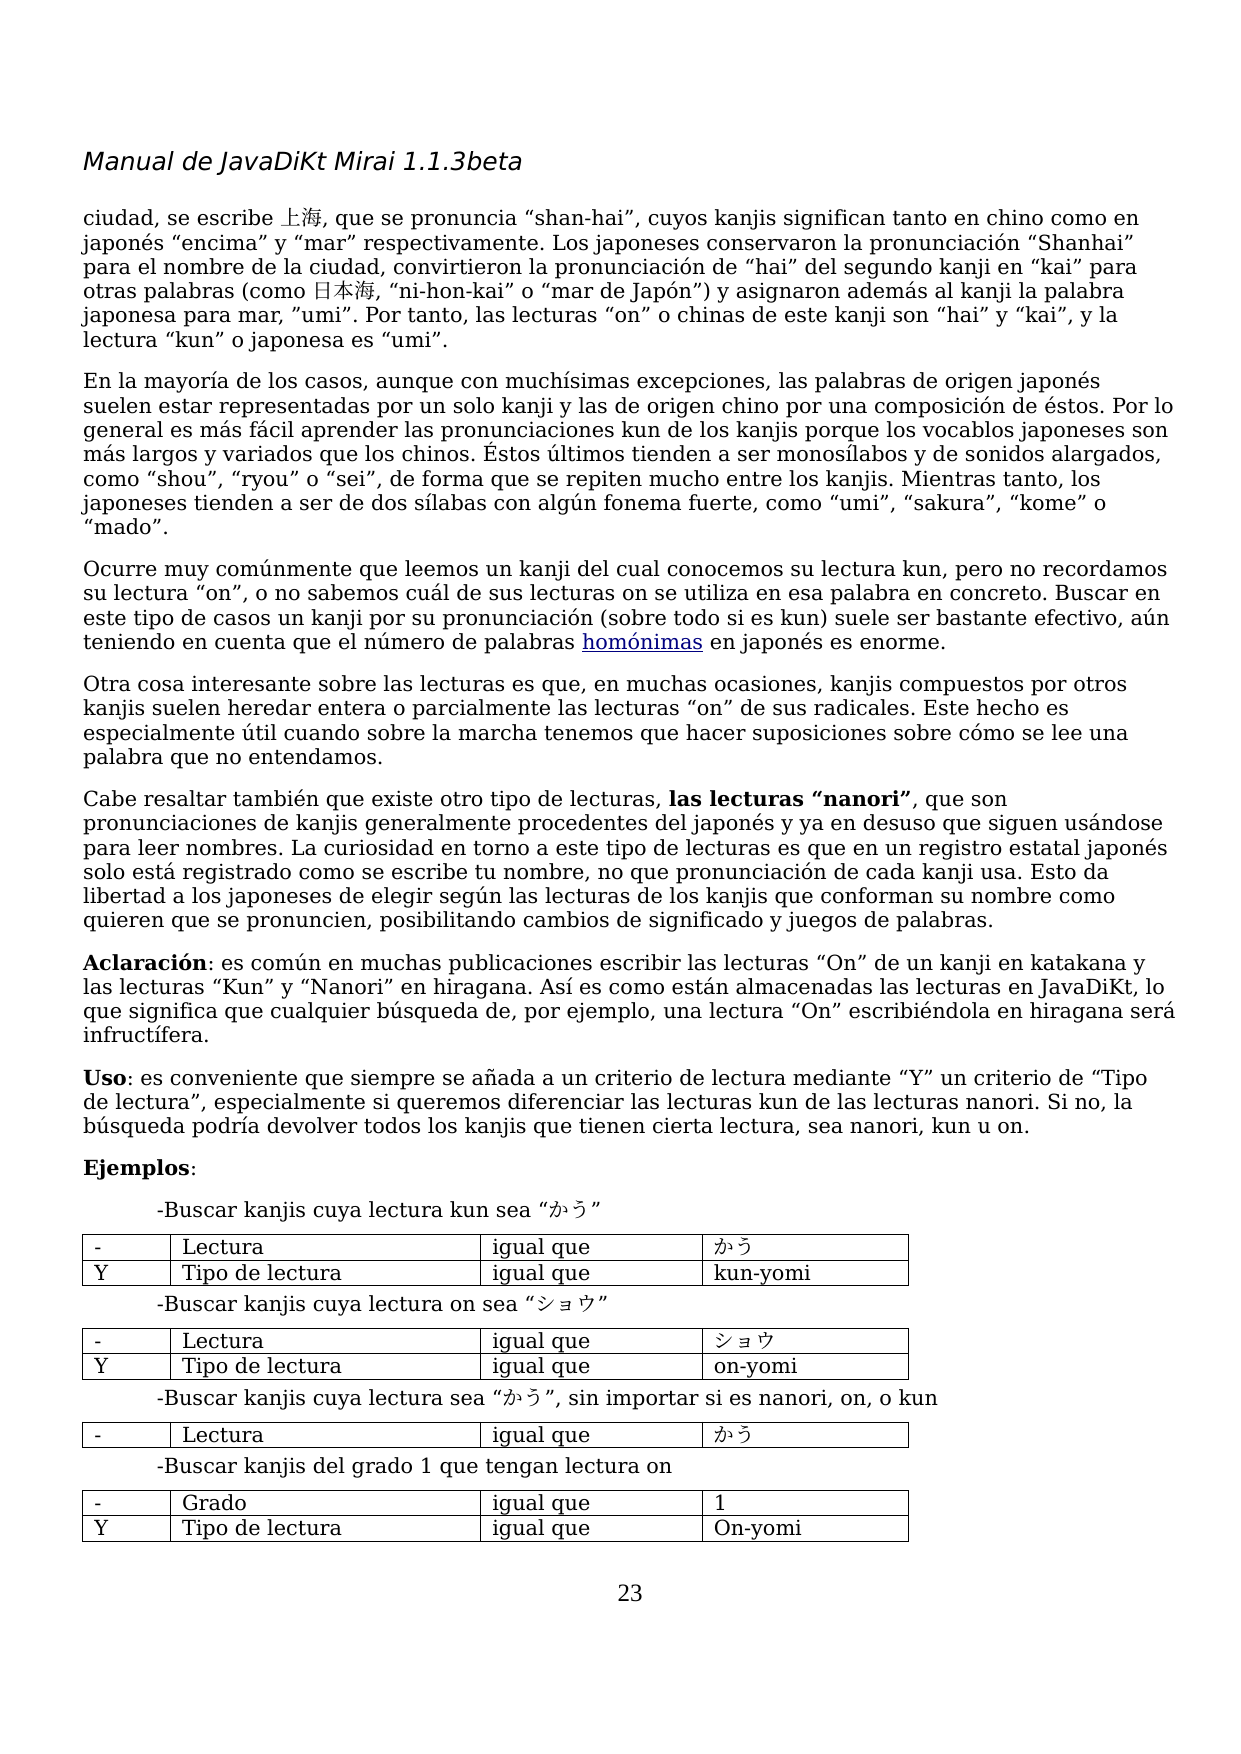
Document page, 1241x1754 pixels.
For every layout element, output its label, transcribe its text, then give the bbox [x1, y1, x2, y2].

text En la mayoría de los casos, aunque con muchísimas excepciones, las palabras de origen japonés suelen estar representadas por un solo kanji y las de origen chino por una composición de éstos. Por lo general es más fácil aprender las pronunciaciones kun de los kanjis porque los vocablos japoneses son más largos y variados que los chinos. Éstos últimos tienden a ser monosílabos y de sonidos alargados, como “shou”, “ryou” o “sei”, de forma que se repiten mucho entre los kanjis. Mientras tanto, los japoneses tienden a ser de dos sílabas con algún fonema fuerte, como “umi”, “sakura”, “kome” o “mado”. [83, 369, 1177, 539]
text Cabe resaltar también que existe otro tipo de lecturas, las lecturas “nanori”, que son pronunciaciones de kanjis generalmente procedentes del japonés y ya en desuso que siguen usándose para leer nombres. La curiosidad en torno a este tipo de lecturas es que en un registro estatal japonés solo está registrado como se escribe tu nombre, no que pronunciación de cada kanji usa. Esto da libertad a los japoneses de elegir según las lecturas de los kanjis que conforman su nombre como quieren que se pronuncien, posibilitando cambios de significado y juegos de palabras. [83, 787, 1177, 933]
table_header Lectura [171, 1423, 480, 1447]
table_cell igual que [481, 1516, 702, 1541]
table_cell Tipo de lectura [171, 1354, 480, 1378]
table_cell Tipo de lectura [171, 1516, 480, 1541]
table_header - [83, 1491, 170, 1515]
table_header Lectura [171, 1329, 480, 1353]
text -Buscar kanjis cuya lectura kun sea “かう” [83, 1198, 1177, 1222]
table_cell Y [83, 1354, 170, 1378]
text -Buscar kanjis cuya lectura sea “かう”, sin importar si es nanori, on, o kun [83, 1386, 1177, 1410]
text Aclaración: es común en muchas publicaciones escribir las lecturas “On” de un kanji en katakana y las lecturas “Kun” y “Nanori” en hiragana. Así es como están almacenadas las lecturas en JavaDiKt, lo que significa que cualquier búsqueda de, por ejemplo, una lectura “On” escribiéndola en hiragana será infructífera. [83, 950, 1177, 1048]
table_cell Y [83, 1261, 170, 1285]
table_cell Y [83, 1516, 170, 1541]
text Ocurre muy comúnmente que leemos un kanji del cual conocemos su lectura kun, pero no recordamos su lectura “on”, o no sabemos cuál de sus lecturas on se utiliza en esa palabra en concreto. Buscar en este tipo de casos un kanji por su pronunciación (sobre todo si es kun) suele ser bastante efectivo, aún teniendo en cuenta que el número de palabras homónimas en japonés es enorme. [83, 557, 1177, 654]
table_cell igual que [481, 1354, 702, 1378]
table_header Lectura [171, 1235, 480, 1259]
table_cell Tipo de lectura [171, 1261, 480, 1285]
text Ejemplos: [83, 1156, 1177, 1181]
text Uso: es conveniente que siempre se añada a un criterio de lectura mediante “Y” un criterio de “Tipo de lectura”, especialmente si queremos diferenciar las lecturas kun de las lecturas nanori. Si no, la búsqueda podría devolver todos los kanjis que tienen cierta lectura, sea nanori, kun u on. [83, 1065, 1177, 1138]
table_header Grado [171, 1491, 480, 1515]
table_header igual que [481, 1329, 702, 1353]
table_header かう [703, 1423, 908, 1447]
table_header 1 [703, 1491, 908, 1515]
table_header ショウ [703, 1329, 908, 1353]
table_cell On-yomi [703, 1516, 908, 1541]
table_header igual que [481, 1491, 702, 1515]
text -Buscar kanjis del grado 1 que tengan lectura on [83, 1454, 1177, 1478]
text -Buscar kanjis cuya lectura on sea “ショウ” [83, 1292, 1177, 1316]
table_header - [83, 1235, 170, 1259]
table_header - [83, 1423, 170, 1447]
table_cell on-yomi [703, 1354, 908, 1378]
text Otra cosa interesante sobre las lecturas es que, en muchas ocasiones, kanjis compuestos por otros kanjis suelen heredar entera o parcialmente las lecturas “on” de sus radicales. Este hecho es especialmente útil cuando sobre la marcha tenemos que hacer suposiciones sobre cómo se lee una palabra que no entendamos. [83, 672, 1177, 769]
text ciudad, se escribe 上海, que se pronuncia “shan-hai”, cuyos kanjis significan tanto en chino como en japonés “encima” y “mar” respectivamente. Los japoneses conservaron la pronunciación “Shanhai” para el nombre de la ciudad, convirtieron la pronunciación de “hai” del segundo kanji en “kai” para otras palabras (como 日本海, “ni-hon-kai” o “mar de Japón”) y asignaron además al kanji la palabra japonesa para mar, ”umi”. Por tanto, las lecturas “on” o chinas de este kanji son “hai” y “kai”, y la lectura “kun” o japonesa es “umi”. [83, 206, 1177, 352]
table_cell igual que [481, 1261, 702, 1285]
table_header - [83, 1329, 170, 1353]
table_header かう [703, 1235, 908, 1259]
table_header igual que [481, 1235, 702, 1259]
table_cell kun-yomi [703, 1261, 908, 1285]
table_header igual que [481, 1423, 702, 1447]
